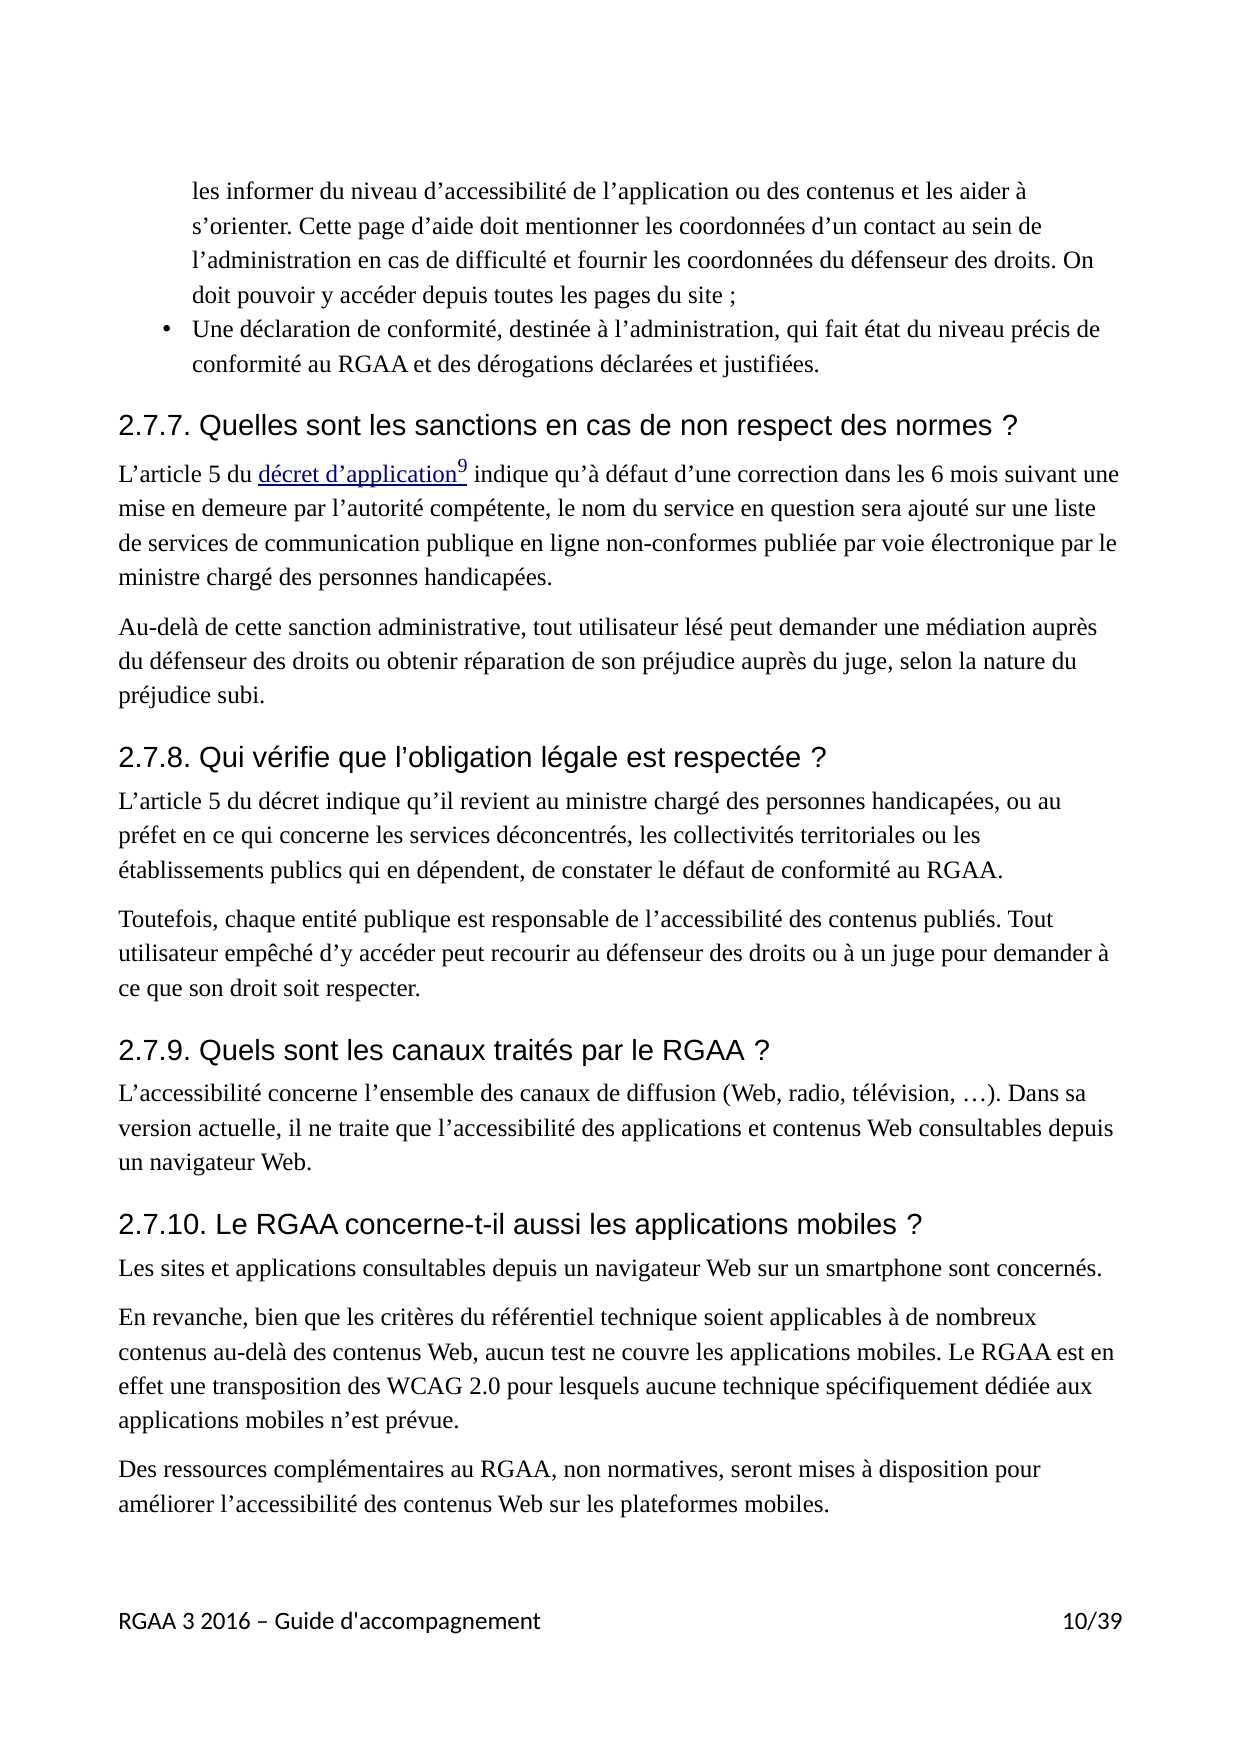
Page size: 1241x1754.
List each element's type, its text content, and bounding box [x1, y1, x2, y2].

subtitle 2.7.10. Le RGAA concerne-t-il aussi les applications mobiles ? [118, 1207, 1122, 1241]
subtitle 2.7.8. Qui vérifie que l’obligation légale est respectée ? [118, 740, 1122, 773]
text Les sites et applications consultables depuis un navigateur Web sur un smartphone sont concernés. [118, 1253, 1122, 1282]
text L’article 5 du décret indique qu’il revient au ministre chargé des personnes handicapées, ou au préfet en ce qui concerne les services déconcentrés, les collectivités territoriales ou les établissements publics qui en dépendent, de constater le défaut de conformité au RGAA. [118, 786, 1122, 884]
list les informer du niveau d’accessibilité de l’application ou des contenus et les aider à s’orienter. Cette page d’aide doit mentionner les coordonnées d’un contact au sein de l’administration en cas de difficulté et fournir les coordonnées du défenseur des droits. On doit pouvoir y accéder depuis toutes les pages du site ; [162, 176, 1122, 308]
subtitle 2.7.7. Quelles sont les sanctions en cas de non respect des normes ? [118, 408, 1122, 442]
text L’accessibilité concerne l’ensemble des canaux de diffusion (Web, radio, télévision, …). Dans sa version actuelle, il ne traite que l’accessibilité des applications et contenus Web consultables depuis un navigateur Web. [118, 1078, 1122, 1176]
text L’article 5 du décret d’application9 indique qu’à défaut d’une correction dans les 6 mois suivant une mise en demeure par l’autorité compétente, le nom du service en question sera ajouté sur une liste de services de communication publique en ligne non-conformes publiée par voie électronique par le ministre chargé des personnes handicapées. [118, 454, 1122, 591]
text En revanche, bien que les critères du référentiel technique soient applicables à de nombreux contenus au-delà des contenus Web, aucun test ne couvre les applications mobiles. Le RGAA est en effet une transposition des WCAG 2.0 pour lesquels aucune technique spécifiquement dédiée aux applications mobiles n’est prévue. [118, 1302, 1122, 1434]
text Toutefois, chaque entité publique est responsable de l’accessibilité des contenus publiés. Tout utilisateur empêché d’y accéder peut recourir au défenseur des droits ou à un juge pour demander à ce que son droit soit respecter. [118, 904, 1122, 1002]
text Des ressources complémentaires au RGAA, non normatives, seront mises à disposition pour améliorer l’accessibilité des contenus Web sur les plateformes mobiles. [118, 1454, 1122, 1518]
text Au-delà de cette sanction administrative, tout utilisateur lésé peut demander une médiation auprès du défenseur des droits ou obtenir réparation de son préjudice auprès du juge, selon la nature du préjudice subi. [118, 612, 1122, 709]
list Une déclaration de conformité, destinée à l’administration, qui fait état du niveau précis de conformité au RGAA et des dérogations déclarées et justifiées. [162, 314, 1122, 377]
subtitle 2.7.9. Quels sont les canaux traités par le RGAA ? [118, 1032, 1122, 1066]
